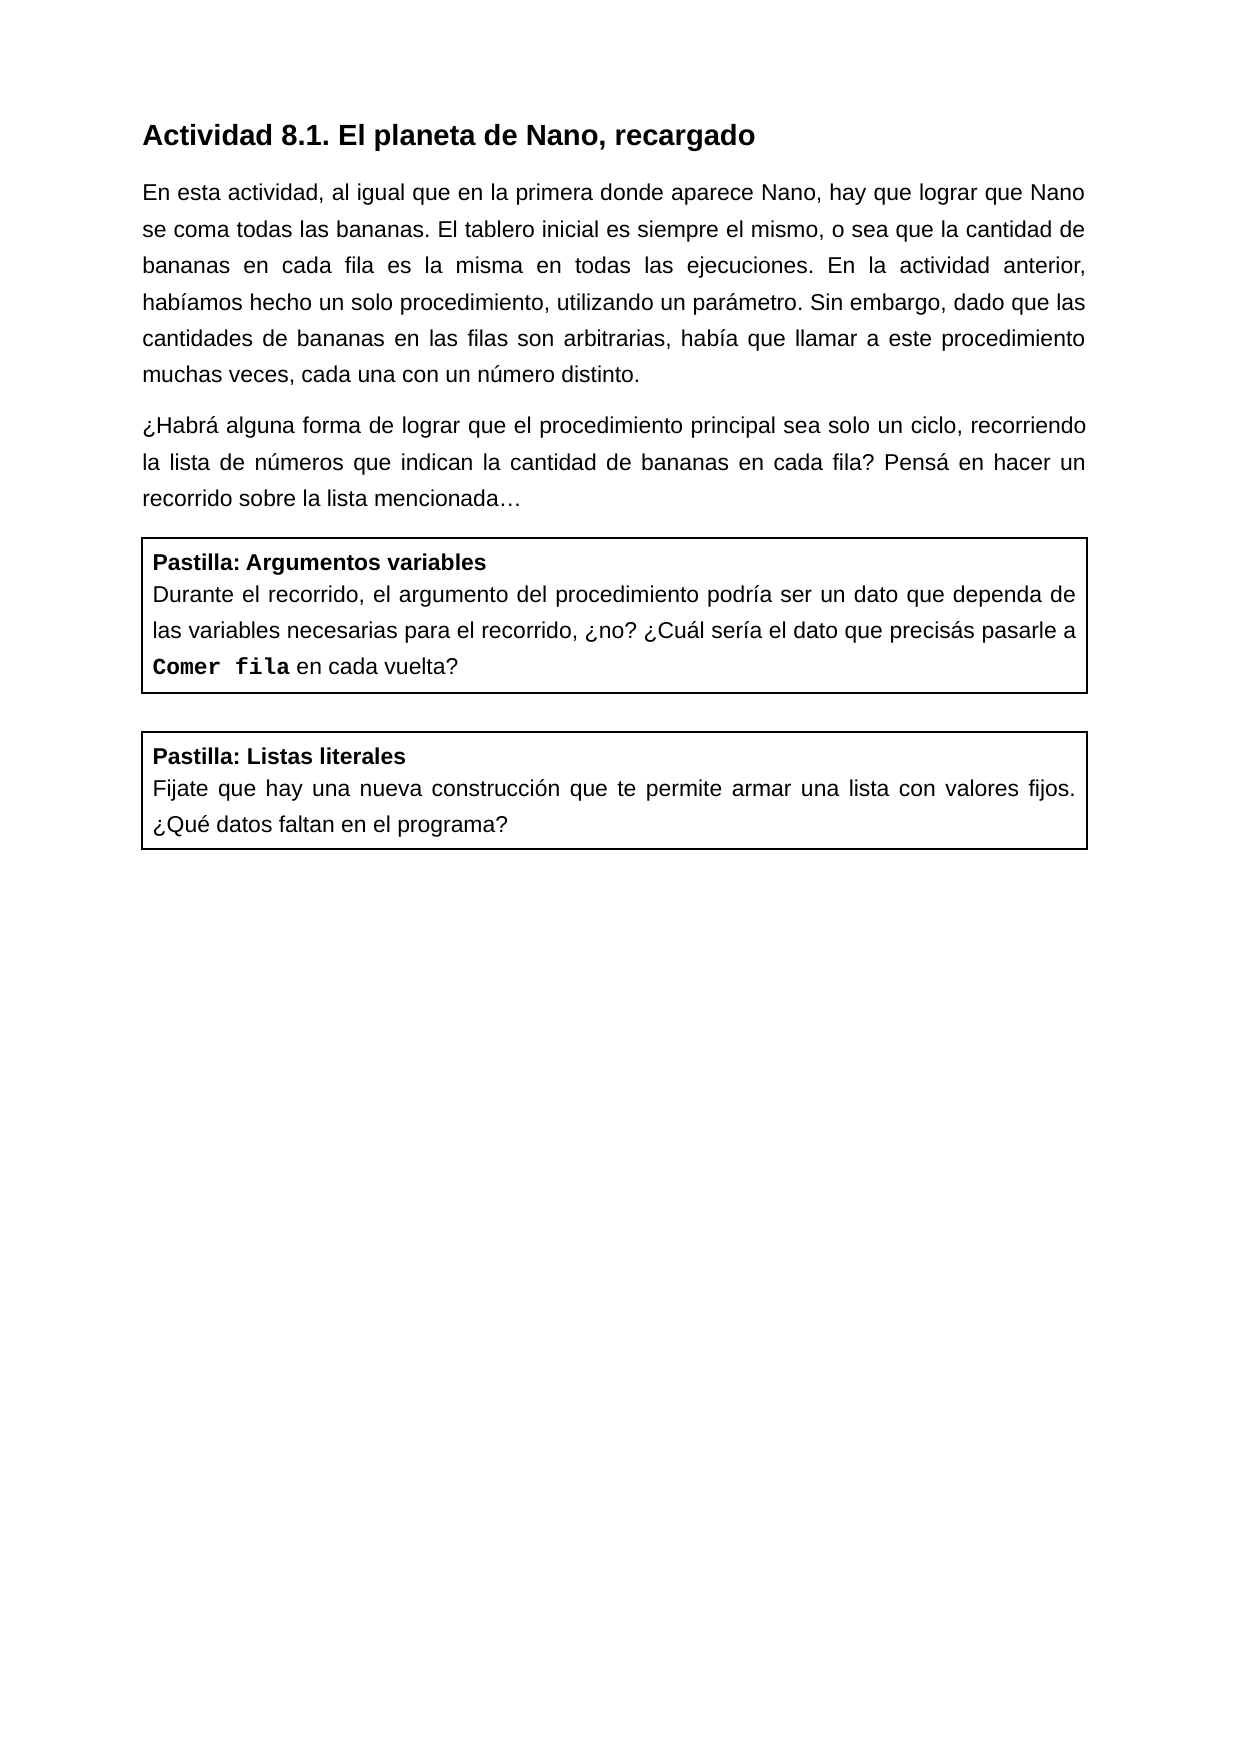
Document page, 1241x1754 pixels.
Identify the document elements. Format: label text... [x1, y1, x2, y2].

table_header Pastilla: Listas literales Fijate que hay una nueva construcción que te permite armar una lista con valores fijos. ¿Qué datos faltan en el programa? [143, 733, 1086, 848]
text Actividad 8.1. El planeta de Nano, recargado [142, 118, 1087, 152]
table_header Pastilla: Argumentos variables Durante el recorrido, el argumento del procedimiento podría ser un dato que dependa de las variables necesarias para el recorrido, ¿no? ¿Cuál sería el dato que precisás pasarle a Comer fila en cada vuelta? [143, 539, 1086, 692]
text En esta actividad, al igual que en la primera donde aparece Nano, hay que lograr que Nano se coma todas las bananas. El tablero inicial es siempre el mismo, o sea que la cantidad de bananas en cada fila es la misma en todas las ejecuciones. En la actividad anterior, habíamos hecho un solo procedimiento, utilizando un parámetro. Sin embargo, dado que las cantidades de bananas en las filas son arbitrarias, había que llamar a este procedimiento muchas veces, cada una con un número distinto. [142, 179, 1087, 387]
text ¿Habrá alguna forma de lograr que el procedimiento principal sea solo un ciclo, recorriendo la lista de números que indican la cantidad de bananas en cada fila? Pensá en hacer un recorrido sobre la lista mencionada… [142, 412, 1087, 512]
